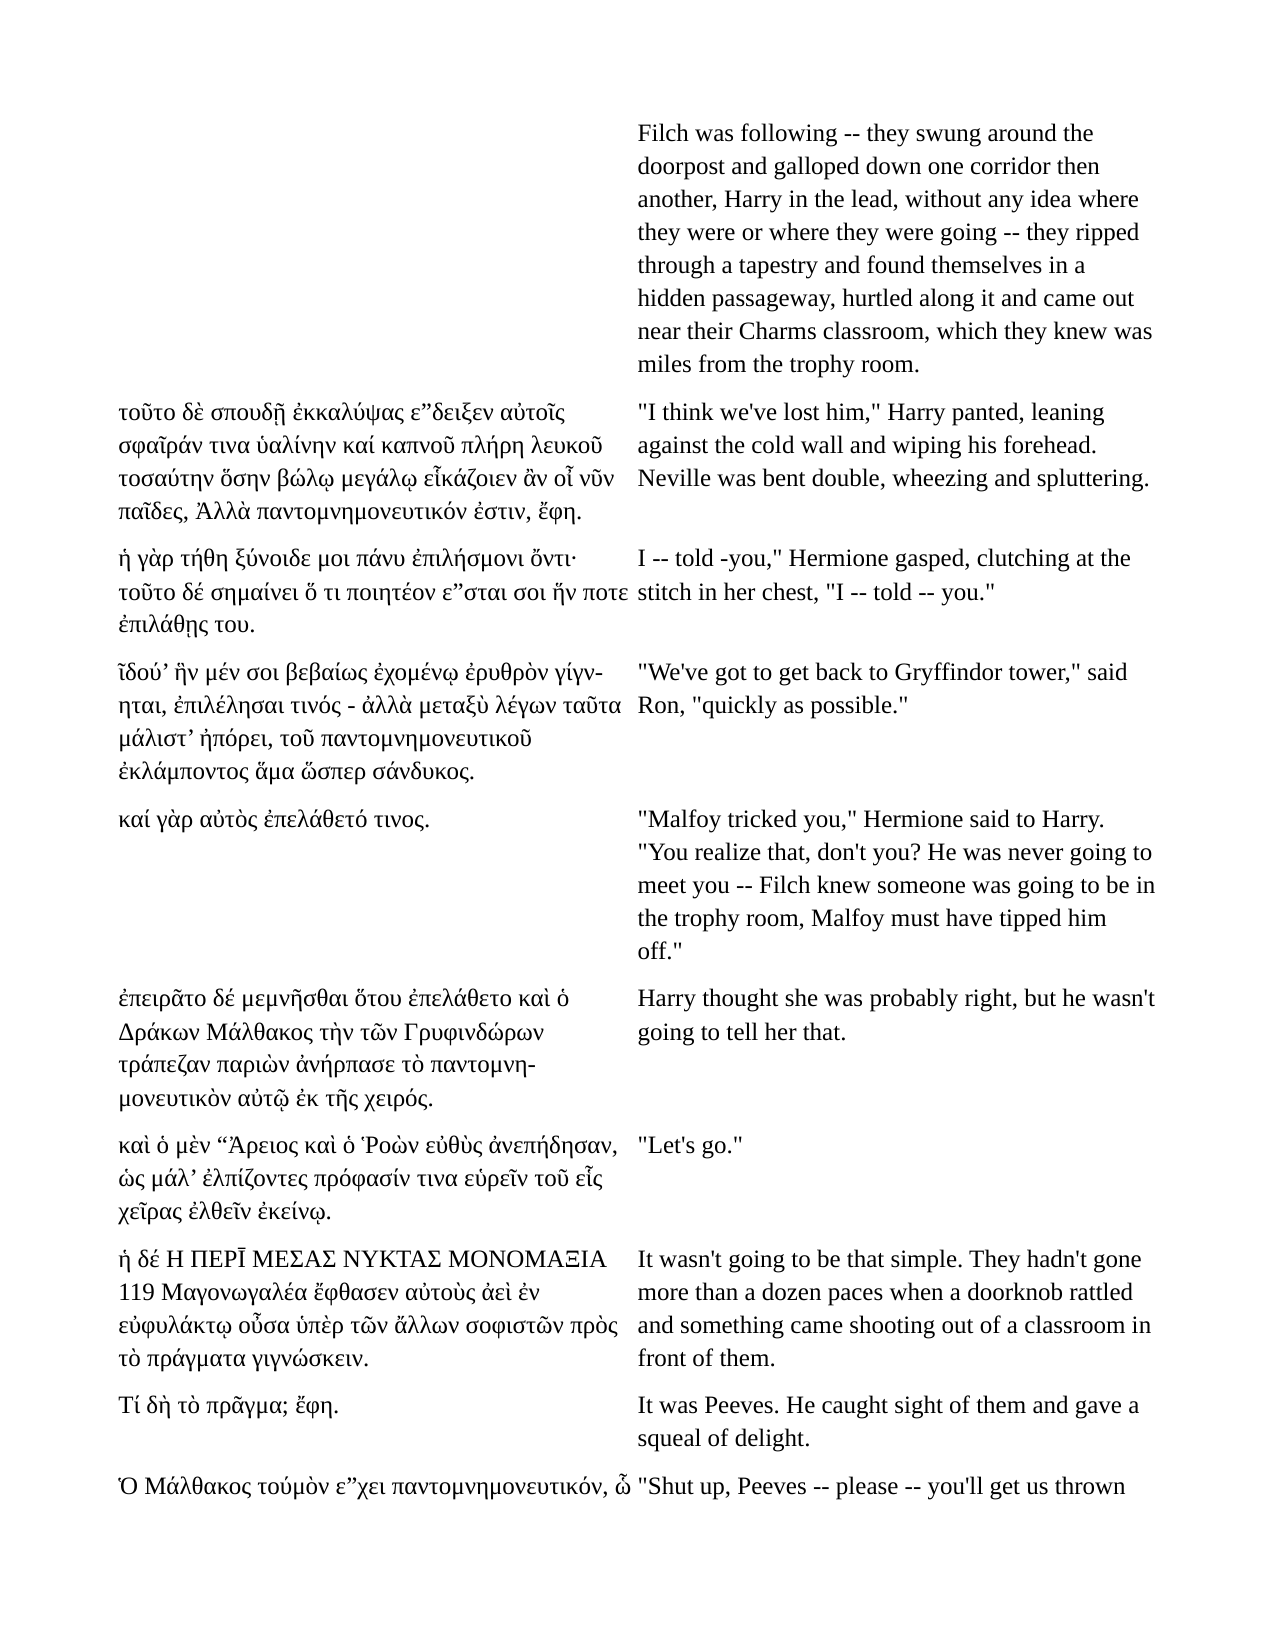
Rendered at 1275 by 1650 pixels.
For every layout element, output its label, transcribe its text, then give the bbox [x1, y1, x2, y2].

table_cell ἐπειρᾶτο δέ μεμνῆσθαι ὅτου ἐπελάθετο καὶ ὁ Δράκων Μάλθακος τὴν τῶν Γρυφινδώρων τράπεζαν παριὼν ἀνήρπασε τὸ παντομνη- μονευτικὸν αὐτῷ ἐκ τῆς χειρός. [118, 984, 637, 1130]
table_cell ῖδού’ ἣν μέν σοι βεβαίως ἐχομένῳ ἐρυθρὸν γίγν- ηται, ἐπιλέλησαι τινός - ἀλλὰ μεταξὺ λέγων ταῦτα μάλιστ’ ἠπόρει, τοῦ παντομνημονευτικοῦ ἐκλάμποντος ἅμα ὥσπερ σάνδυκος. [118, 657, 637, 804]
table_cell καὶ ὁ μὲν “Ἀρειος καὶ ὁ Ῥοὼν εὐθὺς ἀνεπήδησαν, ὡς μάλ’ ἐλπίζοντες πρόφασίν τινα εὑρεῖν τοῦ εἷς χεῖρας ἐλθεῖν ἐκείνῳ. [118, 1130, 637, 1244]
table_cell "Let's go." [638, 1130, 1157, 1244]
table_cell καί γὰρ αὐτὸς ἐπελάθετό τινος. [118, 804, 637, 983]
table_cell "Shut up, Peeves -- please -- you'll get us thrown [638, 1471, 1157, 1500]
table_cell τοῦτο δὲ σπουδῇ ἐκκαλύψας ε”δειξεν αὐτοῖς σφαῖράν τινα ὑαλίνην καί καπνοῦ πλήρη λευκοῦ τοσαύτην ὅσην βώλῳ μεγάλῳ εἷκάζοιεν ἂν οἶ νῦν παῖδες, Ἀλλὰ παντομνημονευτικόν ἐστιν, ἔφη. [118, 397, 637, 543]
table_cell "We've got to get back to Gryffindor tower," said Ron, "quickly as possible." [638, 657, 1157, 804]
table_cell ἡ γὰρ τήθη ξύνοιδε μοι πάνυ ἐπιλήσμονι ὄντι· τοῦτο δέ σημαίνει ὅ τι ποιητέον ε”σται σοι ἥν ποτε ἐπιλάθῃς του. [118, 544, 637, 657]
table_cell [118, 118, 637, 397]
table_cell Harry thought she was probably right, but he wasn't going to tell her that. [638, 984, 1157, 1130]
table_cell "Malfoy tricked you," Hermione said to Harry. "You realize that, don't you? He was never going to meet you -- Filch knew someone was going to be in the trophy room, Malfoy must have tipped him off." [638, 804, 1157, 983]
table_cell Τί δὴ τὸ πρᾶγμα; ἔφη. [118, 1391, 637, 1471]
table_cell It wasn't going to be that simple. They hadn't gone more than a dozen paces when a doorknob rattled and something came shooting out of a classroom in front of them. [638, 1244, 1157, 1391]
table_cell I -- told -you," Hermione gasped, clutching at the stitch in her chest, "I -- told -- you." [638, 544, 1157, 657]
table_cell Filch was following -- they swung around the doorpost and galloped down one corridor then another, Harry in the lead, without any idea where they were or where they were going -- they ripped through a tapestry and found themselves in a hidden passageway, hurtled along it and came out near their Charms classroom, which they knew was miles from the trophy room. [638, 118, 1157, 397]
table_cell "I think we've lost him," Harry panted, leaning against the cold wall and wiping his forehead. Neville was bent double, wheezing and spluttering. [638, 397, 1157, 543]
table_cell Ὁ Μάλθακος τούμὸν ε”χει παντομνημονευτικόν, ὧ [118, 1471, 637, 1500]
table_cell ἡ δέ Η ΠΕΡῙ ΜΕΣΑΣ ΝΥΚΤΑΣ ΜΟΝΟΜΑΞΙΑ 119 Μαγονωγαλέα ἔφθασεν αὐτοὺς ἀεὶ ἐν εὐφυλάκτῳ οὖσα ὑπὲρ τῶν ἄλλων σοφιστῶν πρὸς τὸ πράγματα γιγνώσκειν. [118, 1244, 637, 1391]
table_cell It was Peeves. He caught sight of them and gave a squeal of delight. [638, 1391, 1157, 1471]
